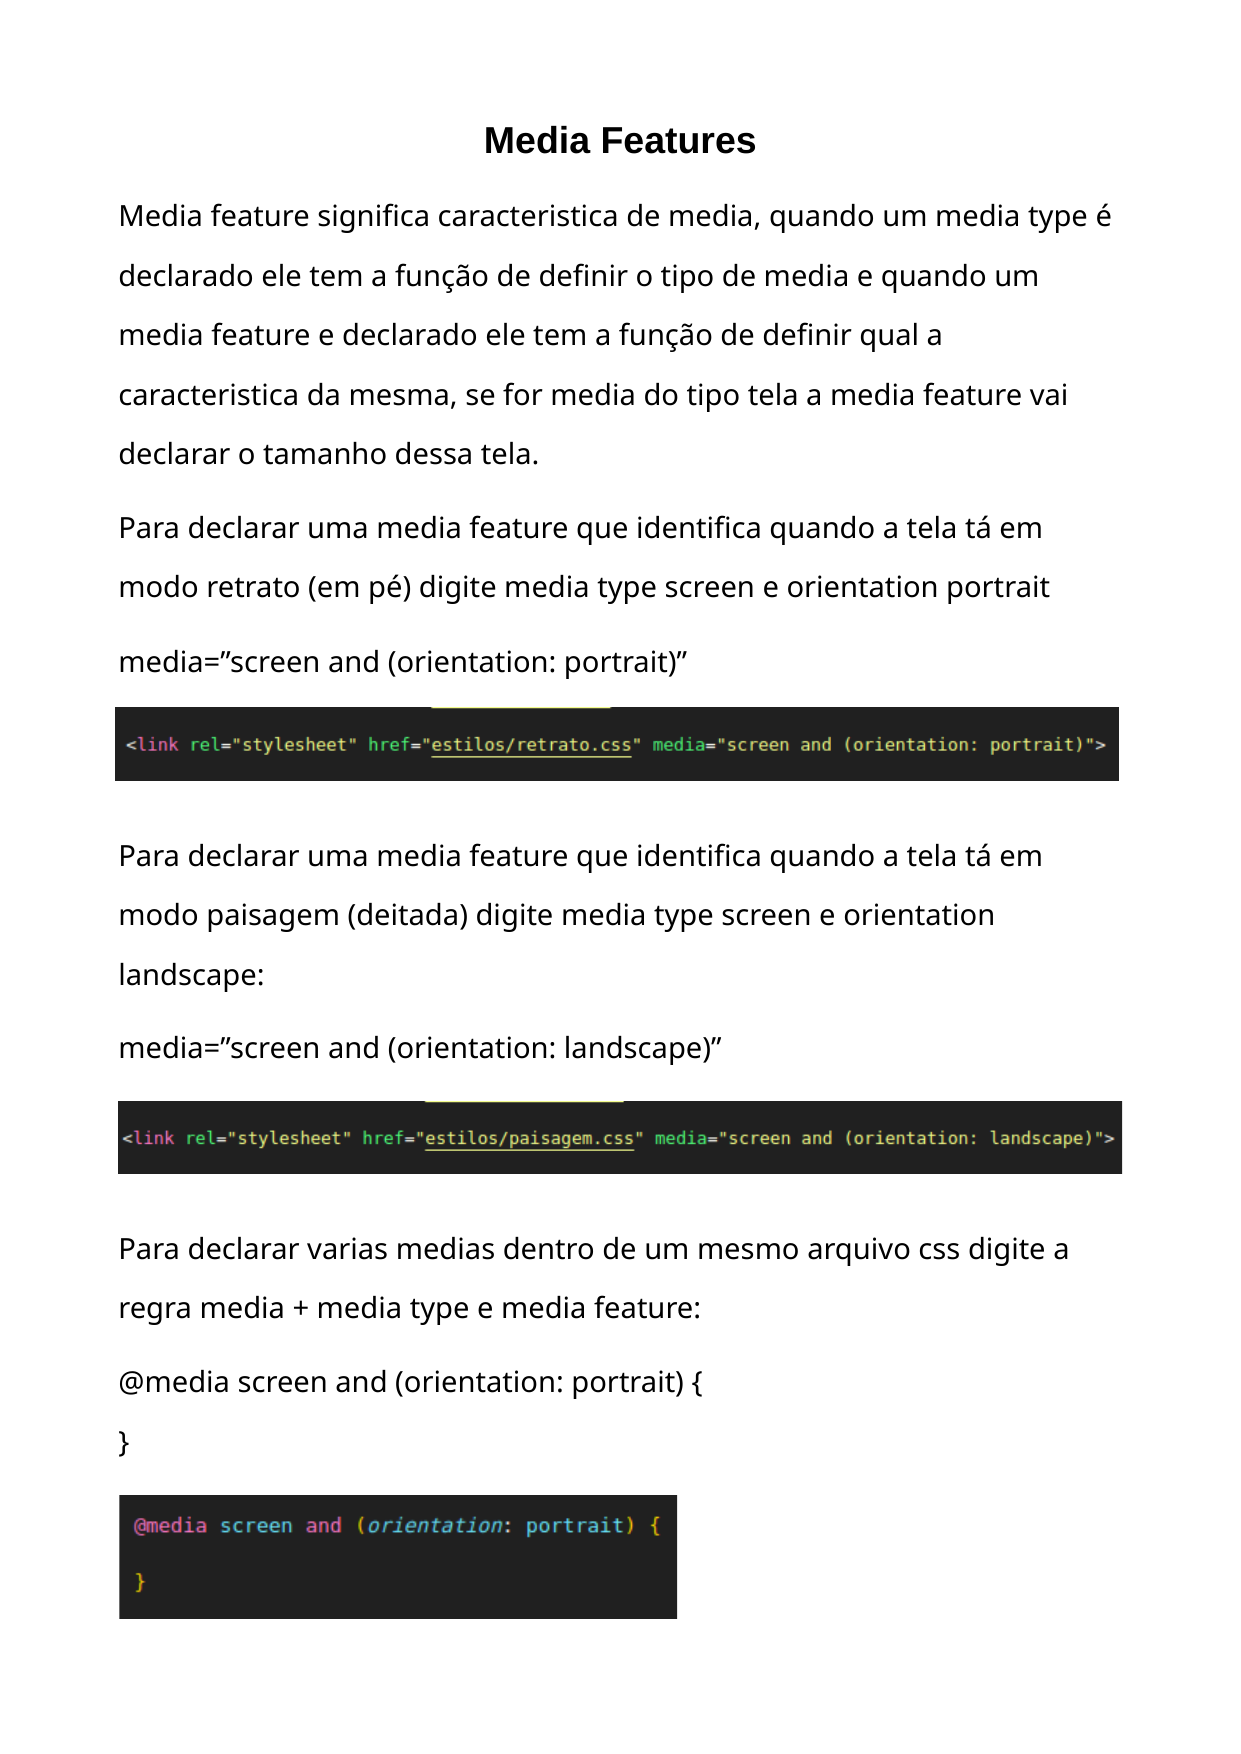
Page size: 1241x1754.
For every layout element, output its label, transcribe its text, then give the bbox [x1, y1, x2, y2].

text Para declarar uma media feature que identifica quando a tela tá em modo paisagem (deitada) digite media type screen e orientation landscape: [118, 835, 1122, 993]
text Para declarar uma media feature que identifica quando a tela tá em modo retrato (em pé) digite media type screen e orientation portrait [118, 507, 1122, 606]
picture [115, 707, 1119, 781]
text Media feature significa caracteristica de media, quando um media type é declarado ele tem a função de definir o tipo de media e quando um media feature e declarado ele tem a função de definir qual a caracteristica da mesma, se for media do tipo tela a media feature vai declarar o tamanho dessa tela. [118, 195, 1122, 473]
text @media screen and (orientation: portrait) { } [118, 1362, 1122, 1461]
subtitle Media Features [118, 118, 1122, 161]
text media=”screen and (orientation: portrait)” [118, 641, 1122, 681]
text media=”screen and (orientation: landscape)” [118, 1028, 1122, 1067]
picture [119, 1495, 678, 1619]
picture [118, 1101, 1123, 1174]
text Para declarar varias medias dentro de um mesmo arquivo css digite a regra media + media type e media feature: [118, 1228, 1122, 1327]
